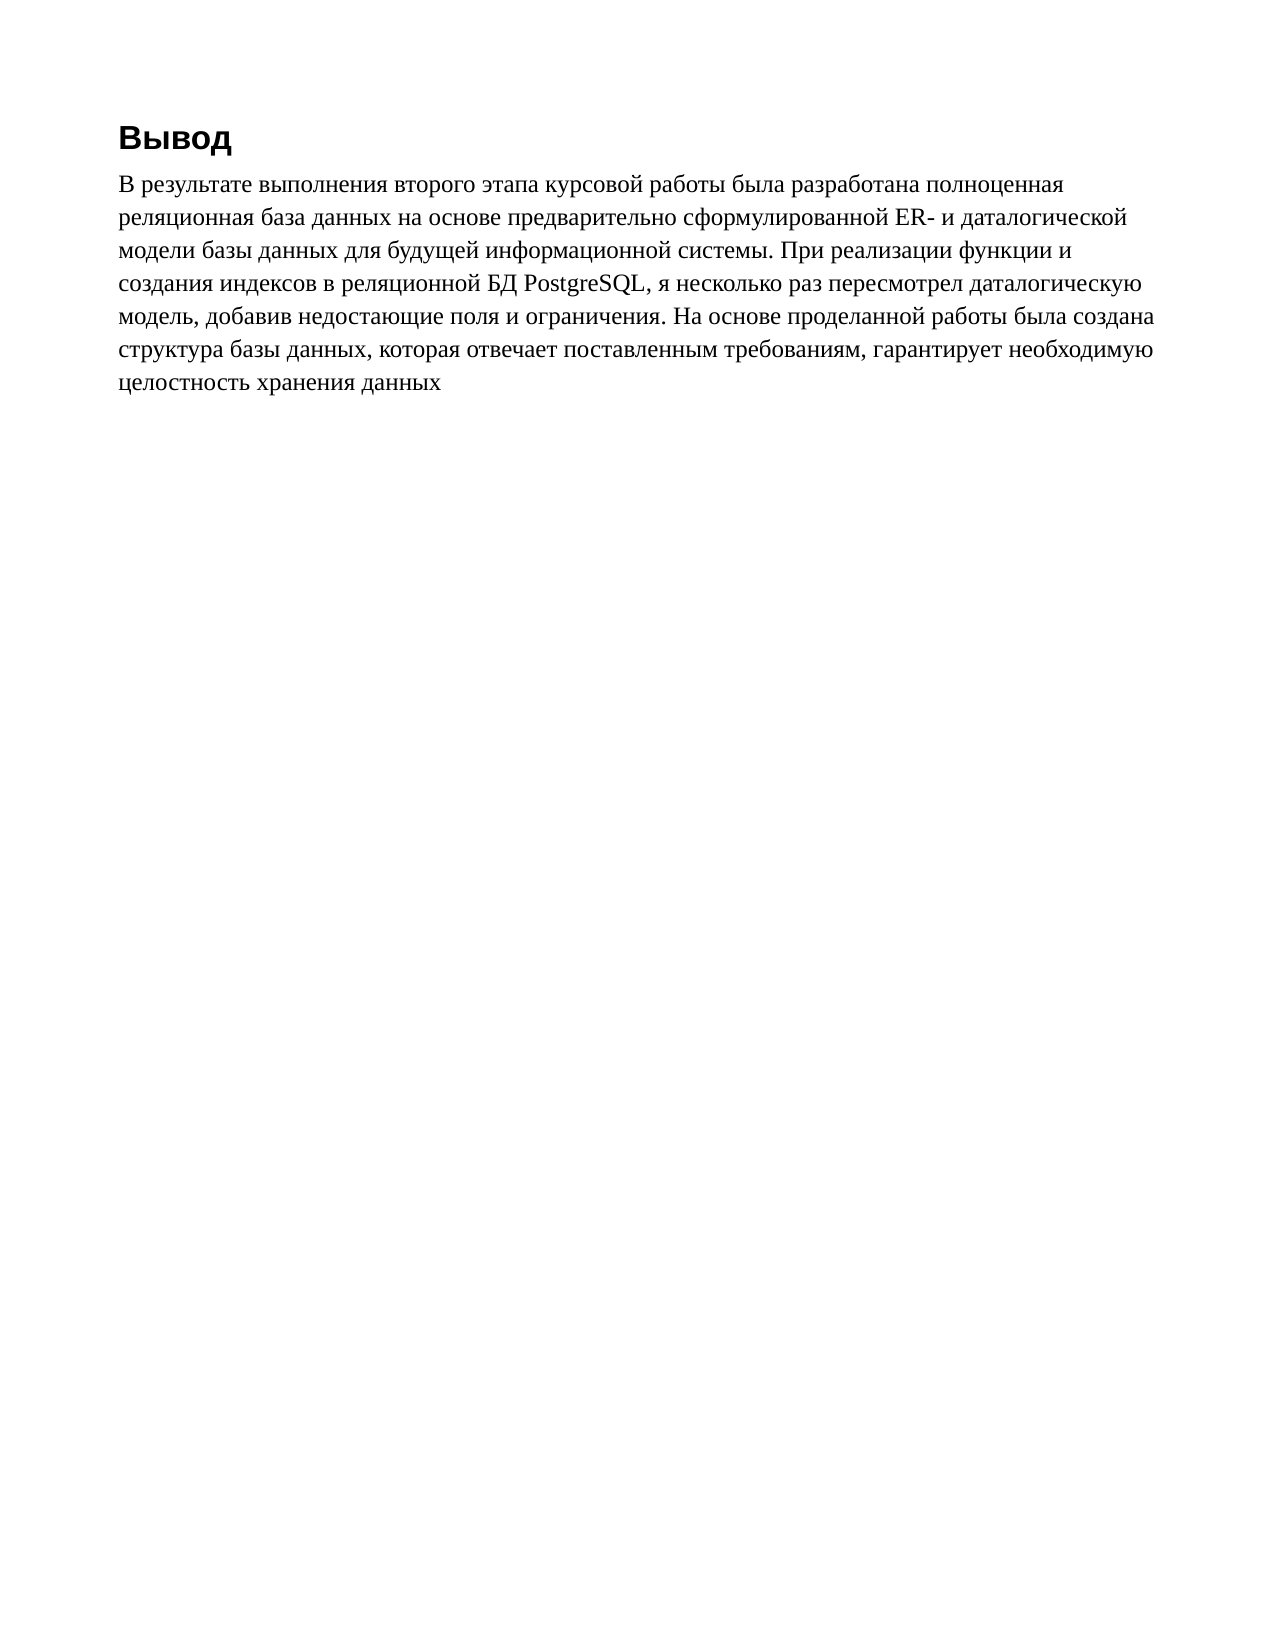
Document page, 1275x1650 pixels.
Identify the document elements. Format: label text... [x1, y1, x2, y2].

text В результате выполнения второго этапа курсовой работы была разработана полноценная реляционная база данных на основе предварительно сформулированной ER- и даталогической модели базы данных для будущей информационной системы. При реализации функции и создания индексов в реляционной БД PostgreSQL, я несколько раз пересмотрел даталогическую модель, добавив недостающие поля и ограничения. На основе проделанной работы была создана структура базы данных, которая отвечает поставленным требованиям, гарантирует необходимую целостность хранения данных [118, 169, 1157, 396]
subtitle Вывод [118, 118, 1157, 157]
